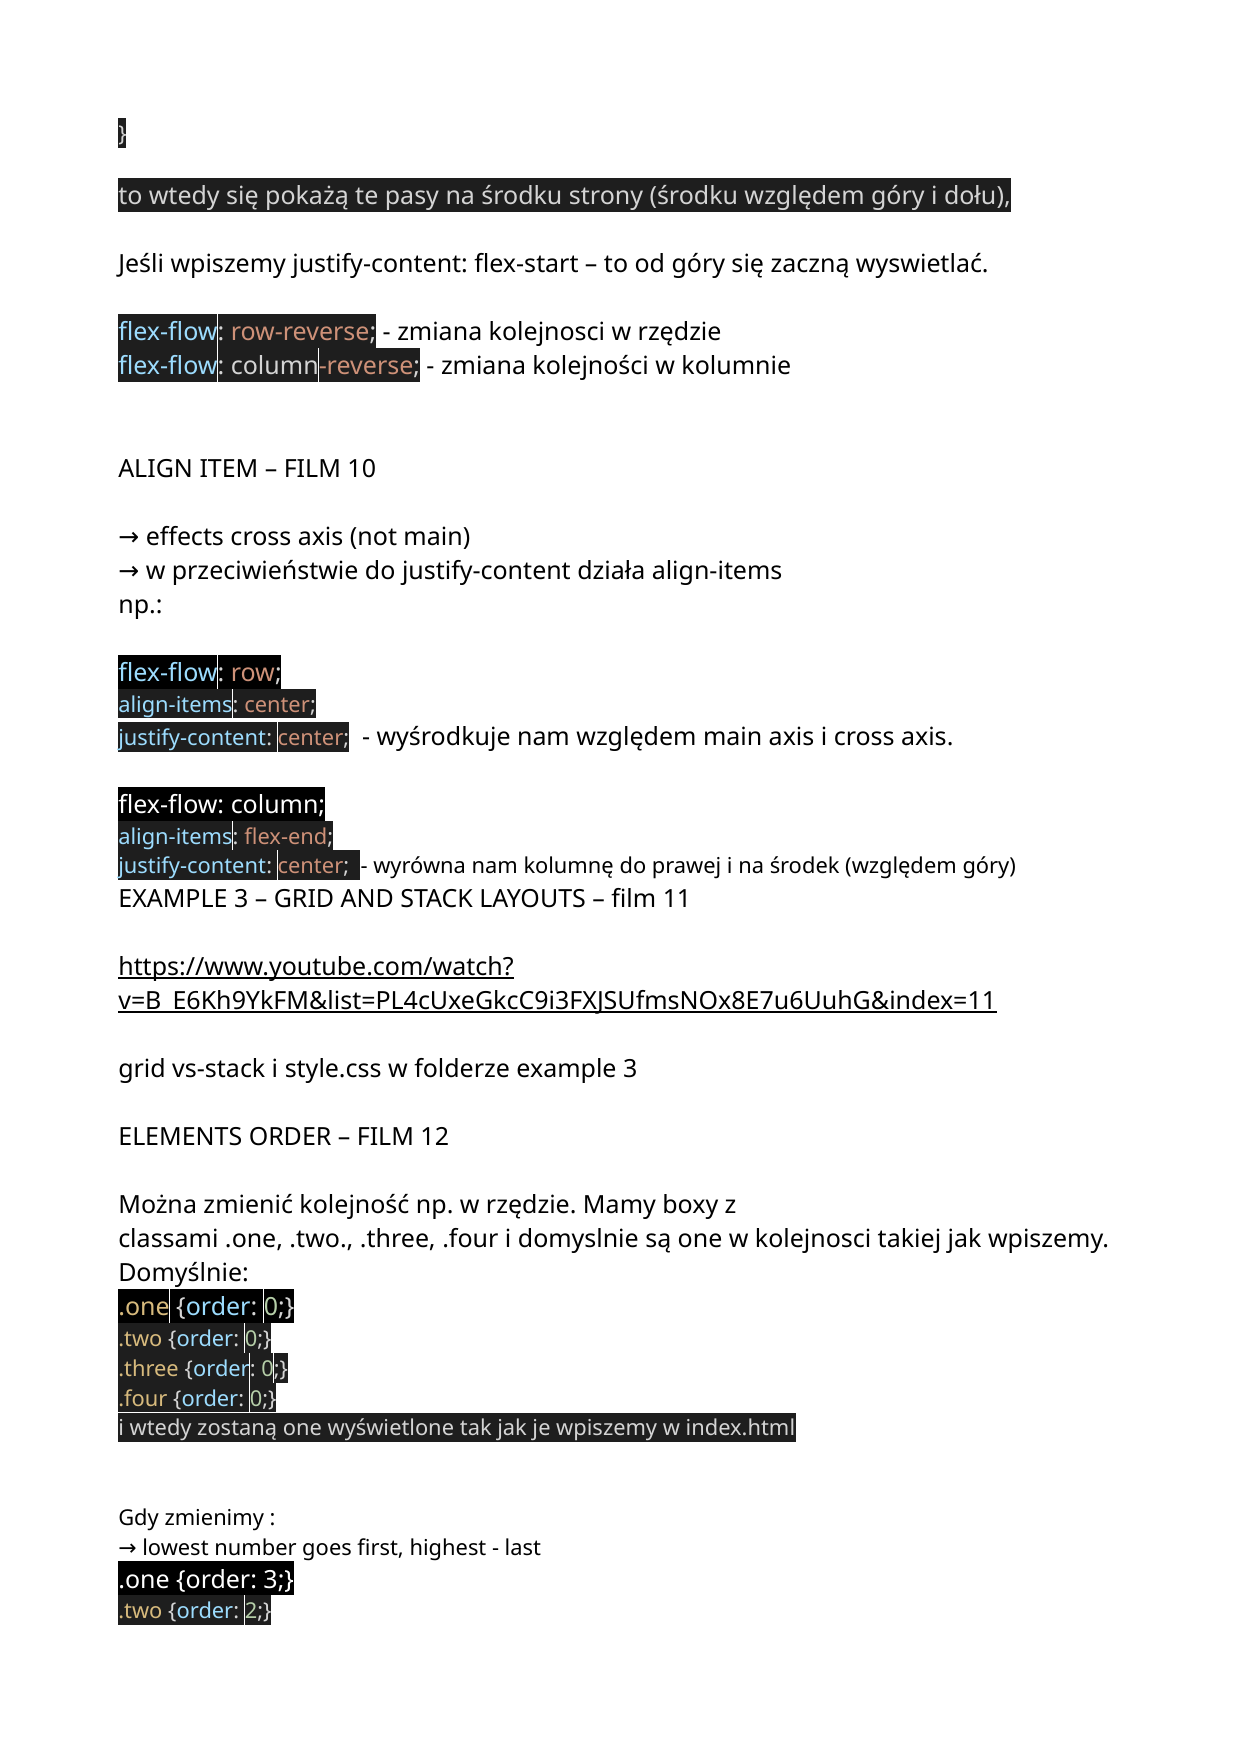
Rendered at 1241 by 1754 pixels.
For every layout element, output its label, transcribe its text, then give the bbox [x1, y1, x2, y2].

text flex-flow: column; [118, 787, 1122, 821]
text .two {order: 0;} [118, 1323, 1122, 1353]
text align-items: flex-end; [118, 821, 1122, 850]
text to wtedy się pokażą te pasy na środku strony (środku względem góry i dołu), [118, 178, 1122, 212]
text EXAMPLE 3 – GRID AND STACK LAYOUTS – film 11 [118, 880, 1122, 914]
text Jeśli wpiszemy justify-content: flex-start – to od góry się zaczną wyswietlać. [118, 246, 1122, 280]
text } [118, 118, 1122, 148]
text https://www.youtube.com/watch?v=B_E6Kh9YkFM&list=PL4cUxeGkcC9i3FXJSUfmsNOx8E7u6UuhG&index=11 [118, 948, 1122, 1016]
text flex-flow: column-reverse; - zmiana kolejności w kolumnie [118, 348, 1122, 382]
text grid vs-stack i style.css w folderze example 3 [118, 1051, 1122, 1084]
text flex-flow: row-reverse; - zmiana kolejnosci w rzędzie [118, 314, 1122, 348]
text ALIGN ITEM – FILM 10 [118, 450, 1122, 484]
text i wtedy zostaną one wyświetlone tak jak je wpiszemy w index.html [118, 1412, 1122, 1442]
text justify-content: center; - wyrówna nam kolumnę do prawej i na środek (względem góry) [118, 850, 1122, 880]
text ELEMENTS ORDER – FILM 12 [118, 1119, 1122, 1153]
text → effects cross axis (not main) [118, 518, 1122, 552]
text Można zmienić kolejność np. w rzędzie. Mamy boxy z classami .one, .two., .three, .four i domyslnie są one w kolejnosci takiej jak wpiszemy. [118, 1187, 1122, 1255]
text → w przeciwieństwie do justify-content działa align-items [118, 552, 1122, 586]
text Gdy zmienimy : [118, 1502, 1122, 1532]
text .one {order: 0;} [118, 1289, 1122, 1323]
text justify-content: center; - wyśrodkuje nam względem main axis i cross axis. [118, 718, 1122, 752]
text → lowest number goes first, highest - last [118, 1532, 1122, 1561]
text Domyślnie: [118, 1255, 1122, 1289]
text .one {order: 3;} [118, 1561, 1122, 1595]
text np.: [118, 586, 1122, 621]
text .three {order: 0;} [118, 1353, 1122, 1383]
text .two {order: 2;} [118, 1595, 1122, 1625]
text .four {order: 0;} [118, 1383, 1122, 1412]
text flex-flow: row; [118, 654, 1122, 689]
text align-items: center; [118, 689, 1122, 718]
